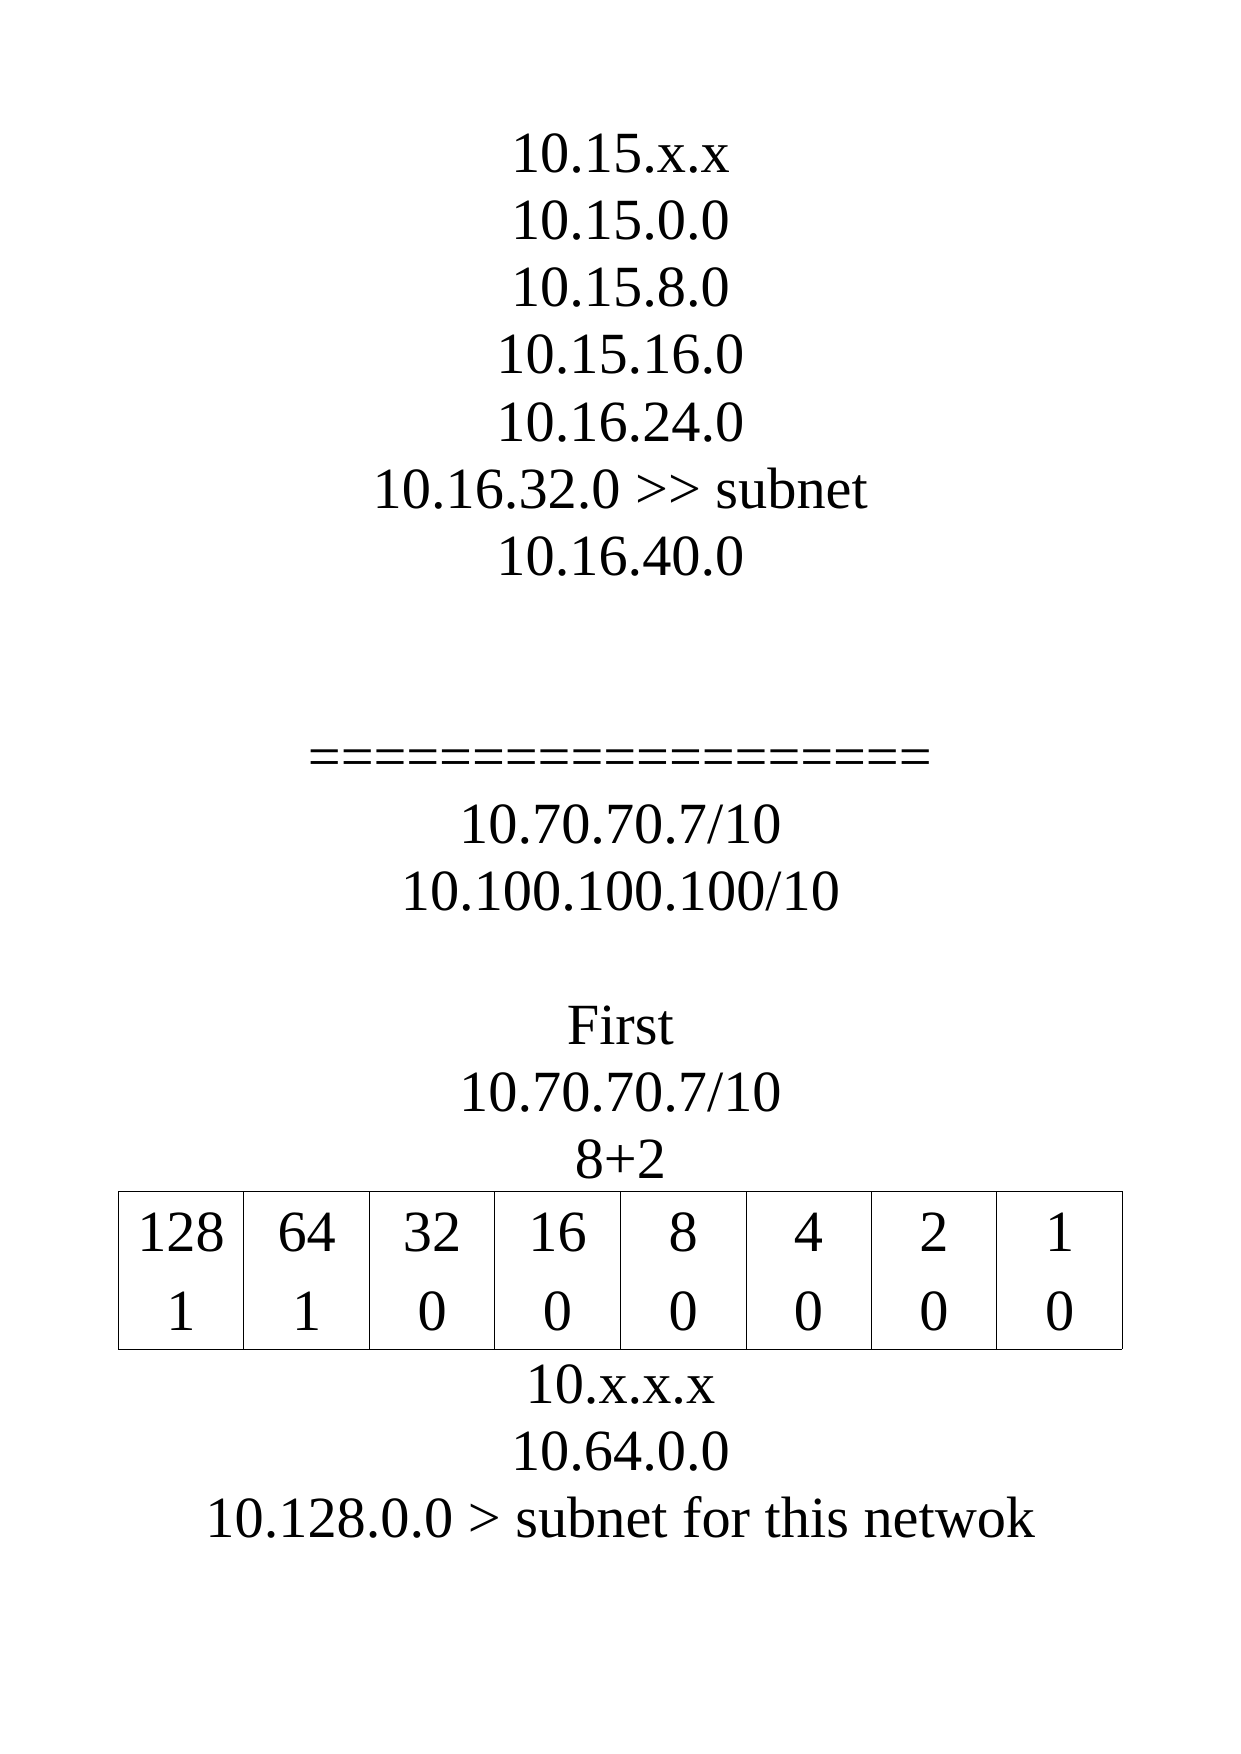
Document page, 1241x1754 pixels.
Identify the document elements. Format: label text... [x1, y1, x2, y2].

table_cell 0 [495, 1270, 620, 1349]
table_cell 0 [747, 1270, 871, 1349]
text 10.16.24.0 [118, 386, 1122, 453]
text 10.16.32.0 >> subnet [118, 453, 1122, 521]
text First [118, 990, 1122, 1057]
table_cell 0 [997, 1270, 1122, 1349]
text 8+2 [118, 1124, 1122, 1191]
text 10.16.40.0 [118, 521, 1122, 588]
table_header 32 [370, 1192, 494, 1270]
text 10.100.100.100/10 [118, 856, 1122, 923]
table_header 64 [244, 1192, 369, 1270]
table_cell 1 [119, 1270, 243, 1349]
table_header 16 [495, 1192, 620, 1270]
table_header 1 [997, 1192, 1122, 1270]
table_header 8 [621, 1192, 746, 1270]
text 10.15.16.0 [118, 319, 1122, 386]
text 10.15.x.x [118, 118, 1122, 185]
text 10.x.x.x [118, 1350, 1122, 1416]
table_header 128 [119, 1192, 243, 1270]
table_header 4 [747, 1192, 871, 1270]
text =================== [118, 722, 1122, 789]
text 10.15.8.0 [118, 252, 1122, 319]
text 10.128.0.0 > subnet for this netwok [118, 1483, 1122, 1550]
table_cell 0 [872, 1270, 996, 1349]
table_cell 1 [244, 1270, 369, 1349]
table_cell 0 [370, 1270, 494, 1349]
text 10.15.0.0 [118, 185, 1122, 252]
table_header 2 [872, 1192, 996, 1270]
text 10.70.70.7/10 [118, 1057, 1122, 1124]
text 10.70.70.7/10 [118, 789, 1122, 856]
text 10.64.0.0 [118, 1416, 1122, 1483]
table_cell 0 [621, 1270, 746, 1349]
